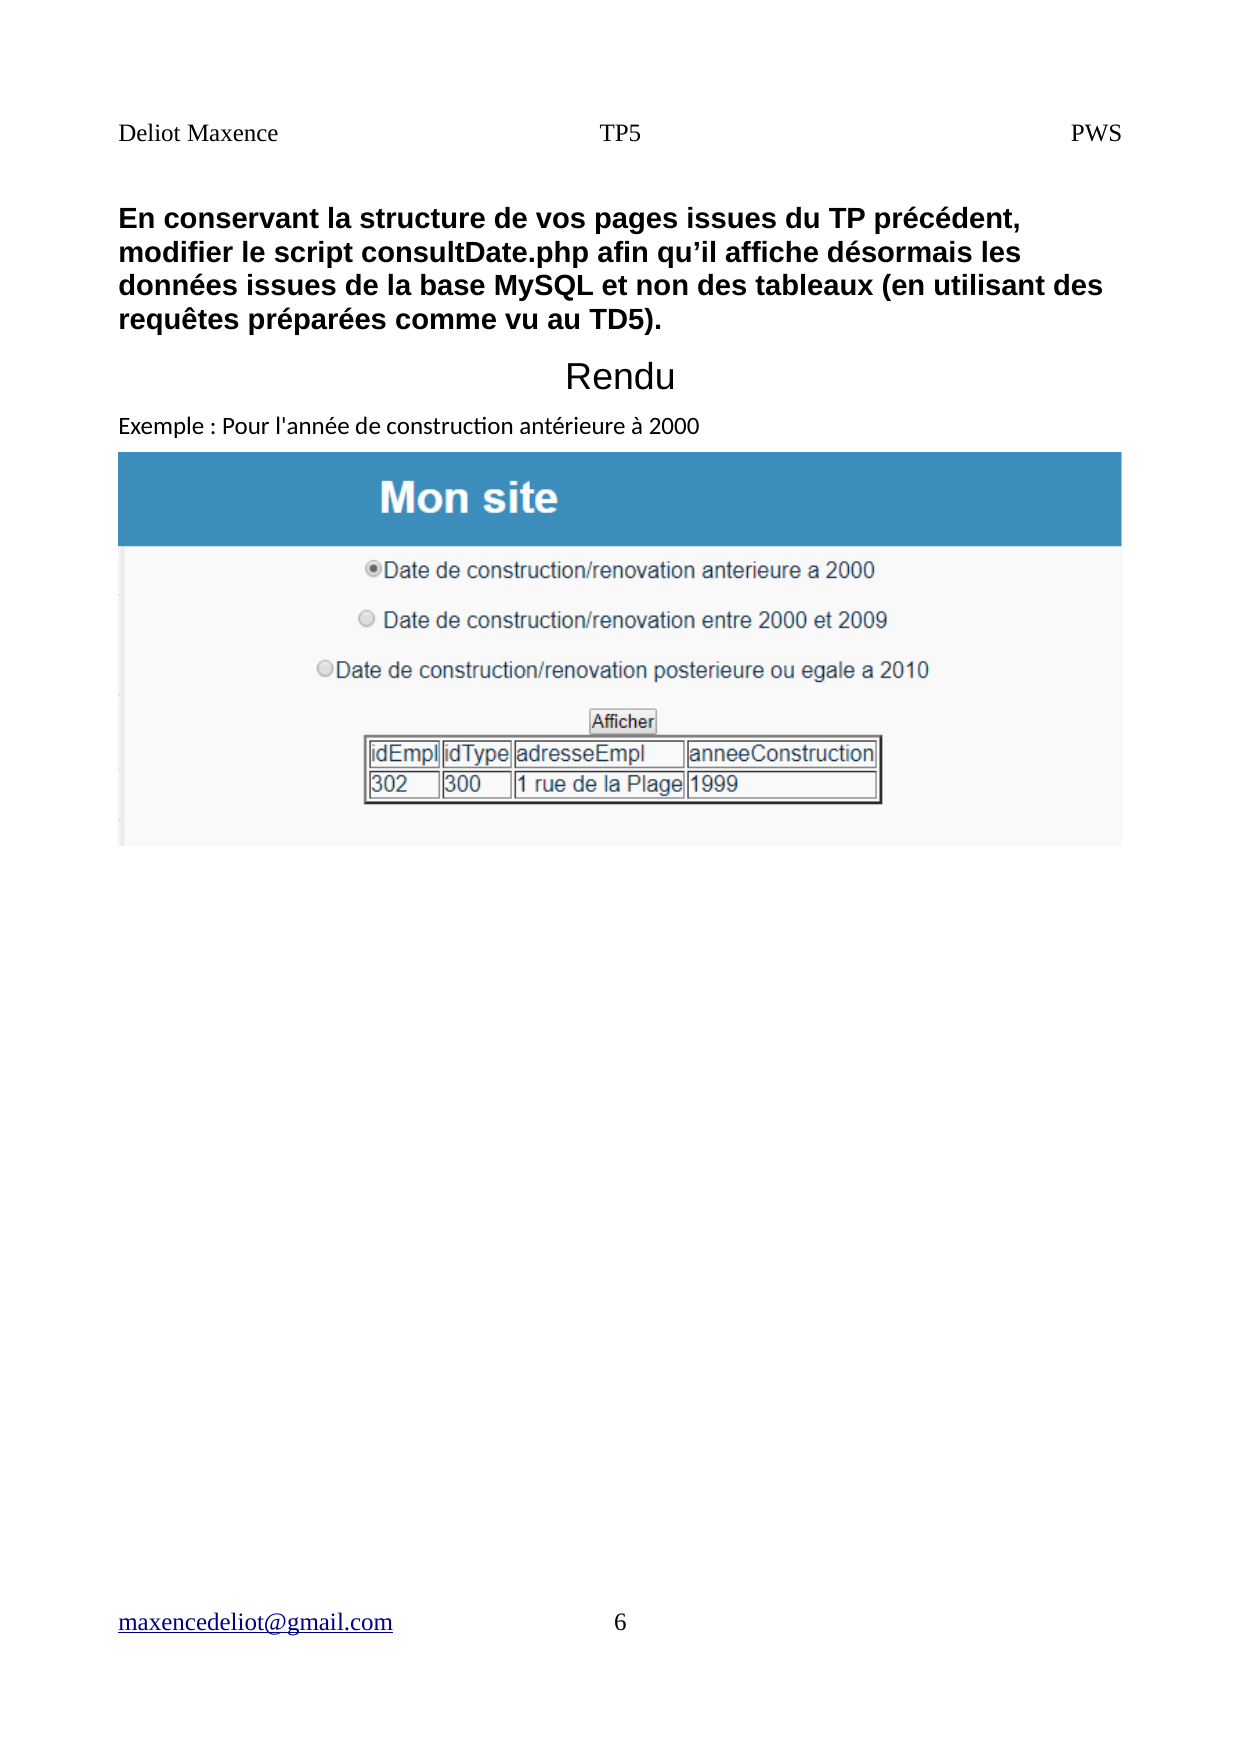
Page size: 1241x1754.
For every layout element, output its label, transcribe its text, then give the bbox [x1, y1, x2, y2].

subtitle En conservant la structure de vos pages issues du TP précédent, modifier le script consultDate.php afin qu’il affiche désormais les données issues de la base MySQL et non des tableaux (en utilisant des requêtes préparées comme vu au TD5). [118, 201, 1122, 336]
picture [118, 452, 1123, 846]
text Exemple : Pour l'année de construction antérieure à 2000 [118, 410, 1122, 440]
subtitle Rendu [118, 354, 1122, 397]
